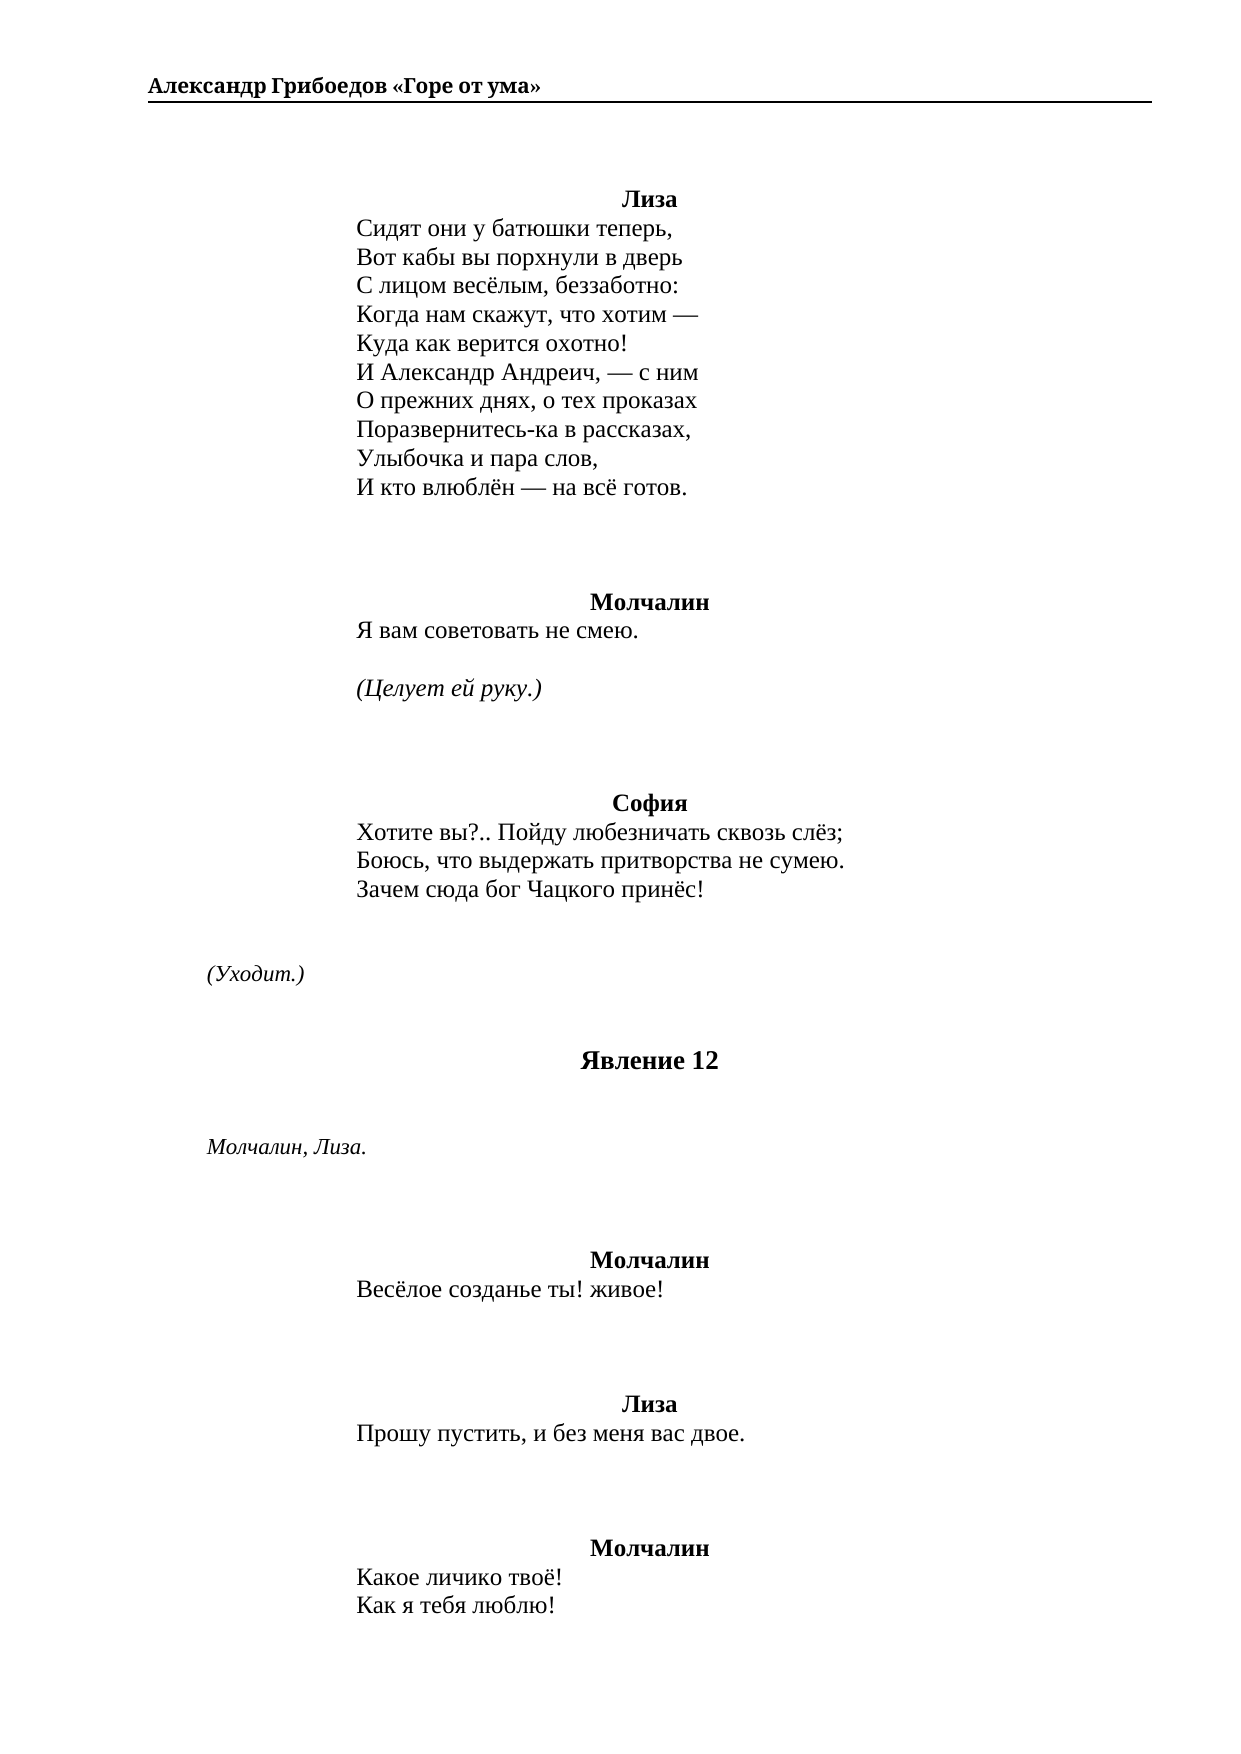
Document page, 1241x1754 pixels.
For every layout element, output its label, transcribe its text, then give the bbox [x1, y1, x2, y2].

text Сидят они у батюшки теперь, [356, 213, 1089, 242]
text И кто влюблён — на всё готов. [356, 472, 1089, 500]
text Боюсь, что выдержать притворства не сумею. [356, 845, 1089, 874]
text Хотите вы?.. Пойду любезничать сквозь слёз; [356, 817, 1089, 845]
text Когда нам скажут, что хотим — [356, 299, 1089, 328]
text Куда как верится охотно! [356, 328, 1089, 357]
text Вот кабы вы порхнули в дверь [356, 242, 1089, 270]
subtitle Лиза [148, 1389, 1152, 1418]
subtitle Молчалин [148, 1533, 1152, 1562]
text (Целует ей руку.) [356, 673, 1089, 702]
text С лицом весёлым, беззаботно: [356, 270, 1089, 299]
subtitle Явление 12 [148, 1044, 1152, 1075]
text Поразвернитесь-ка в рассказах, [356, 414, 1089, 443]
text Весёлое созданье ты! живое! [356, 1274, 1089, 1303]
text Как я тебя люблю! [356, 1590, 1089, 1619]
text О прежних днях, о тех проказах [356, 385, 1089, 414]
subtitle София [148, 788, 1152, 817]
text (Уходит.) [148, 960, 1089, 987]
text Зачем сюда бог Чацкого принёс! [356, 874, 1089, 903]
text Прошу пустить, и без меня вас двое. [356, 1418, 1089, 1447]
text И Александр Андреич, — с ним [356, 357, 1089, 385]
subtitle Молчалин [148, 1245, 1152, 1274]
text Улыбочка и пара слов, [356, 443, 1089, 472]
subtitle Молчалин [148, 587, 1152, 615]
text Я вам советовать не смею. [356, 615, 1089, 644]
subtitle Лиза [148, 184, 1152, 213]
text Молчалин, Лиза. [148, 1133, 1089, 1159]
text Какое личико твоё! [356, 1562, 1089, 1590]
